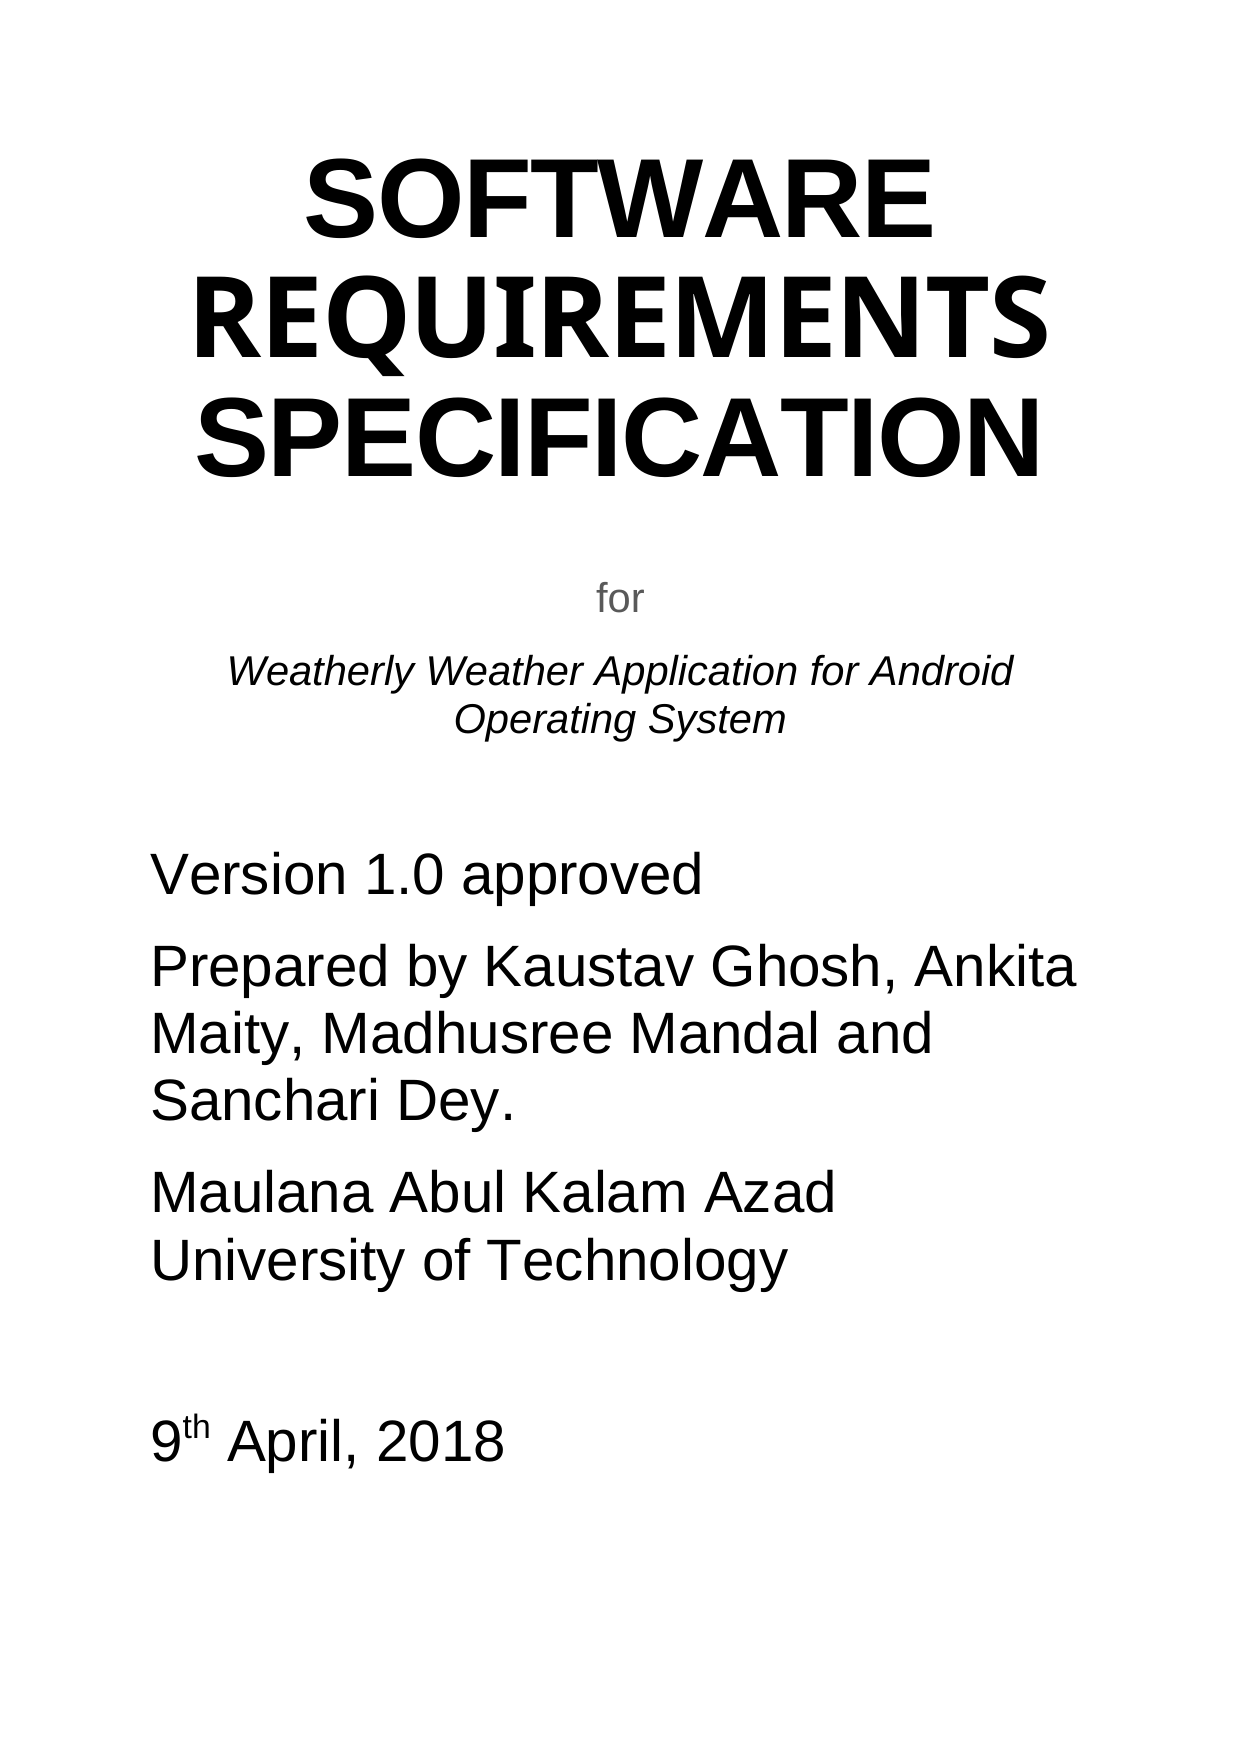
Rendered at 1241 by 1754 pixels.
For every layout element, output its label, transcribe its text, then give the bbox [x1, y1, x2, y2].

subtitle Version 1.0 approved [150, 840, 1090, 907]
subtitle Prepared by Kaustav Ghosh, Ankita Maity, Madhusree Mandal and Sanchari Dey. [150, 932, 1090, 1133]
subtitle 9th April, 2018 [150, 1406, 1090, 1473]
subtitle Maulana Abul Kalam Azad University of Technology [150, 1158, 1090, 1292]
subtitle Weatherly Weather Application for Android Operating System [150, 646, 1090, 742]
title Software Requirements Specification [150, 150, 1090, 500]
subtitle for [150, 573, 1090, 621]
